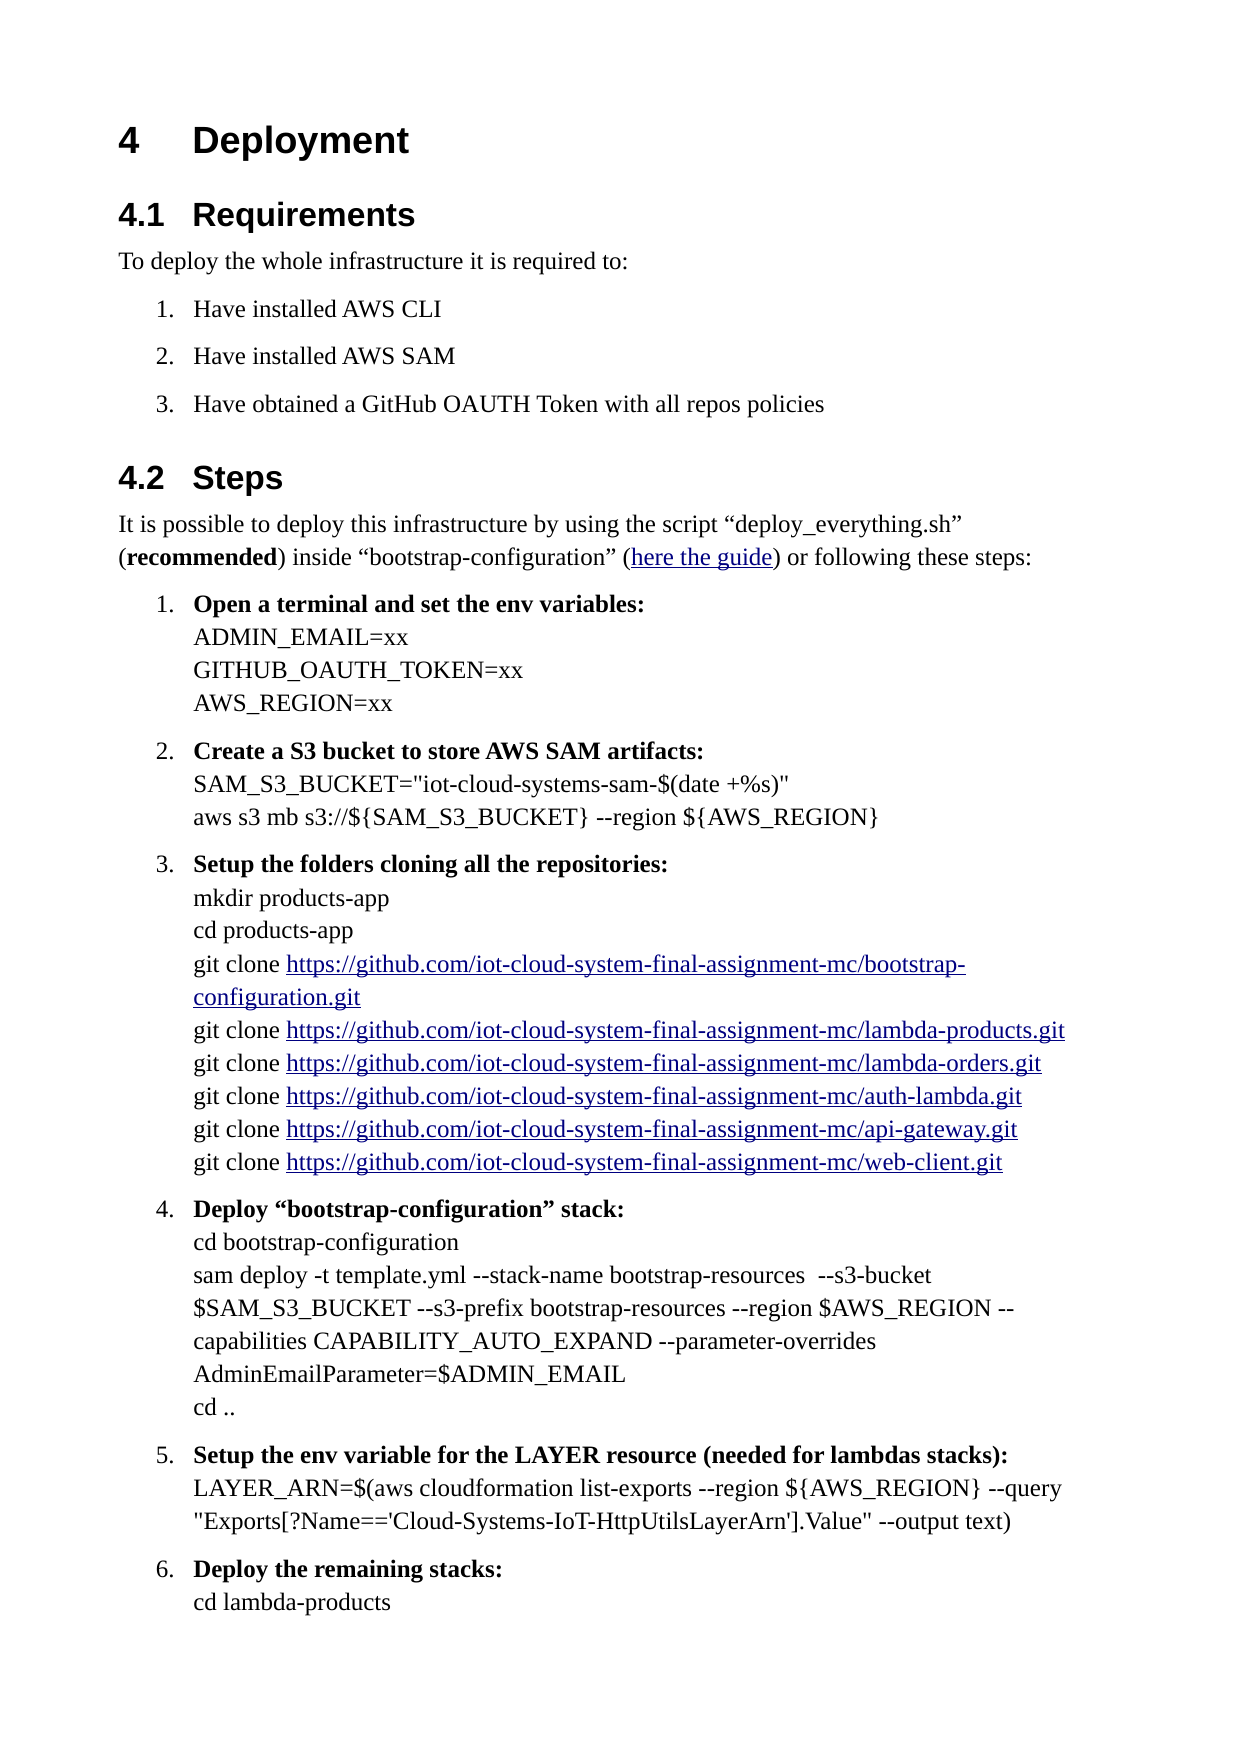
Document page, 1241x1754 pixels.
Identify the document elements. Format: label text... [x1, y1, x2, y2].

list Deploy “bootstrap-configuration” stack: cd bootstrap-configuration sam deploy -t template.yml --stack-name bootstrap-resources --s3-bucket $SAM_S3_BUCKET --s3-prefix bootstrap-resources --region $AWS_REGION --capabilities CAPABILITY_AUTO_EXPAND --parameter-overrides AdminEmailParameter=$ADMIN_EMAIL cd .. [156, 1194, 1122, 1421]
list Create a S3 bucket to store AWS SAM artifacts: SAM_S3_BUCKET="iot-cloud-systems-sam-$(date +%s)" aws s3 mb s3://${SAM_S3_BUCKET} --region ${AWS_REGION} [156, 736, 1122, 831]
list Setup the env variable for the LAYER resource (needed for lambdas stacks): LAYER_ARN=$(aws cloudformation list-exports --region ${AWS_REGION} --query "Exports[?Name=='Cloud-Systems-IoT-HttpUtilsLayerArn'].Value" --output text) [156, 1440, 1122, 1535]
list Have installed AWS CLI [156, 294, 1122, 323]
subtitle Steps [118, 457, 1122, 496]
list Have obtained a GitHub OAUTH Token with all repos policies [156, 389, 1122, 418]
list Deploy the remaining stacks: cd lambda-products [156, 1554, 1122, 1616]
text To deploy the whole infrastructure it is required to: [118, 246, 1122, 275]
list Setup the folders cloning all the repositories: mkdir products-app cd products-app git clone https://github.com/iot-cloud-system-final-assignment-mc/bootstrap-configuration.git git clone https://github.com/iot-cloud-system-final-assignment-mc/lambda-products.git git clone https://github.com/iot-cloud-system-final-assignment-mc/lambda-orders.git git clone https://github.com/iot-cloud-system-final-assignment-mc/auth-lambda.git git clone https://github.com/iot-cloud-system-final-assignment-mc/api-gateway.git git clone https://github.com/iot-cloud-system-final-assignment-mc/web-client.git [156, 849, 1122, 1176]
subtitle Requirements [118, 195, 1122, 234]
subtitle Deployment [118, 118, 1122, 162]
text It is possible to deploy this infrastructure by using the script “deploy_everything.sh” (recommended) inside “bootstrap-configuration” (here the guide) or following these steps: [118, 509, 1122, 570]
list Have installed AWS SAM [156, 341, 1122, 370]
list Open a terminal and set the env variables: ADMIN_EMAIL=xx GITHUB_OAUTH_TOKEN=xx AWS_REGION=xx [156, 589, 1122, 717]
